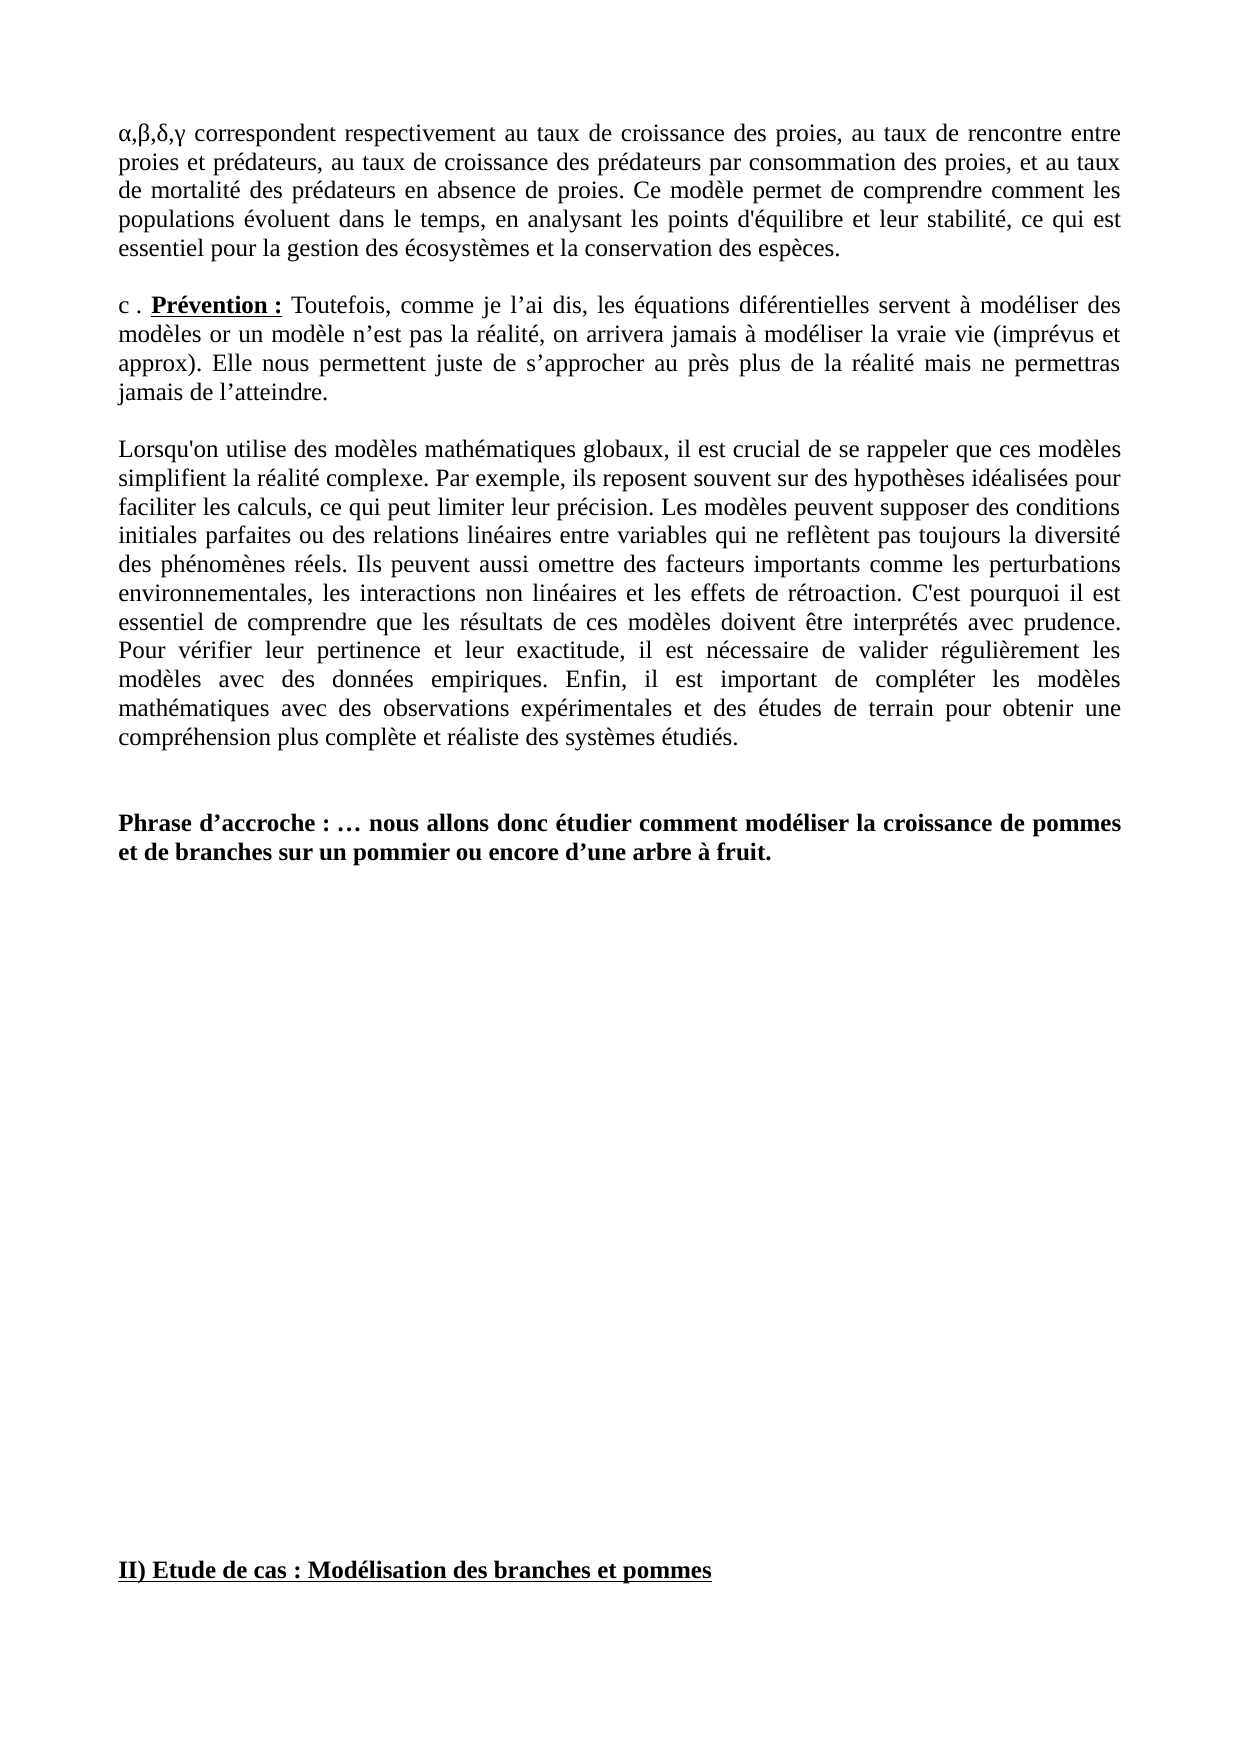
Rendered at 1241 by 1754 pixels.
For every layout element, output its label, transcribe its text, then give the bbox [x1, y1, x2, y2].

text Phrase d’accroche : … nous allons donc étudier comment modéliser la croissance de pommes et de branches sur un pommier ou encore d’une arbre à fruit. [118, 808, 1122, 866]
text α,β,δ,γ correspondent respectivement au taux de croissance des proies, au taux de rencontre entre proies et prédateurs, au taux de croissance des prédateurs par consommation des proies, et au taux de mortalité des prédateurs en absence de proies. Ce modèle permet de comprendre comment les populations évoluent dans le temps, en analysant les points d'équilibre et leur stabilité, ce qui est essentiel pour la gestion des écosystèmes et la conservation des espèces. [118, 118, 1122, 262]
text II) Etude de cas : Modélisation des branches et pommes [118, 1556, 1122, 1584]
text Lorsqu'on utilise des modèles mathématiques globaux, il est crucial de se rappeler que ces modèles simplifient la réalité complexe. Par exemple, ils reposent souvent sur des hypothèses idéalisées pour faciliter les calculs, ce qui peut limiter leur précision. Les modèles peuvent supposer des conditions initiales parfaites ou des relations linéaires entre variables qui ne reflètent pas toujours la diversité des phénomènes réels. Ils peuvent aussi omettre des facteurs importants comme les perturbations environnementales, les interactions non linéaires et les effets de rétroaction. C'est pourquoi il est essentiel de comprendre que les résultats de ces modèles doivent être interprétés avec prudence. Pour vérifier leur pertinence et leur exactitude, il est nécessaire de valider régulièrement les modèles avec des données empiriques. Enfin, il est important de compléter les modèles mathématiques avec des observations expérimentales et des études de terrain pour obtenir une compréhension plus complète et réaliste des systèmes étudiés. [118, 434, 1122, 751]
text c . Prévention : Toutefois, comme je l’ai dis, les équations diférentielles servent à modéliser des modèles or un modèle n’est pas la réalité, on arrivera jamais à modéliser la vraie vie (imprévus et approx). Elle nous permettent juste de s’approcher au près plus de la réalité mais ne permettras jamais de l’atteindre. [118, 291, 1122, 406]
